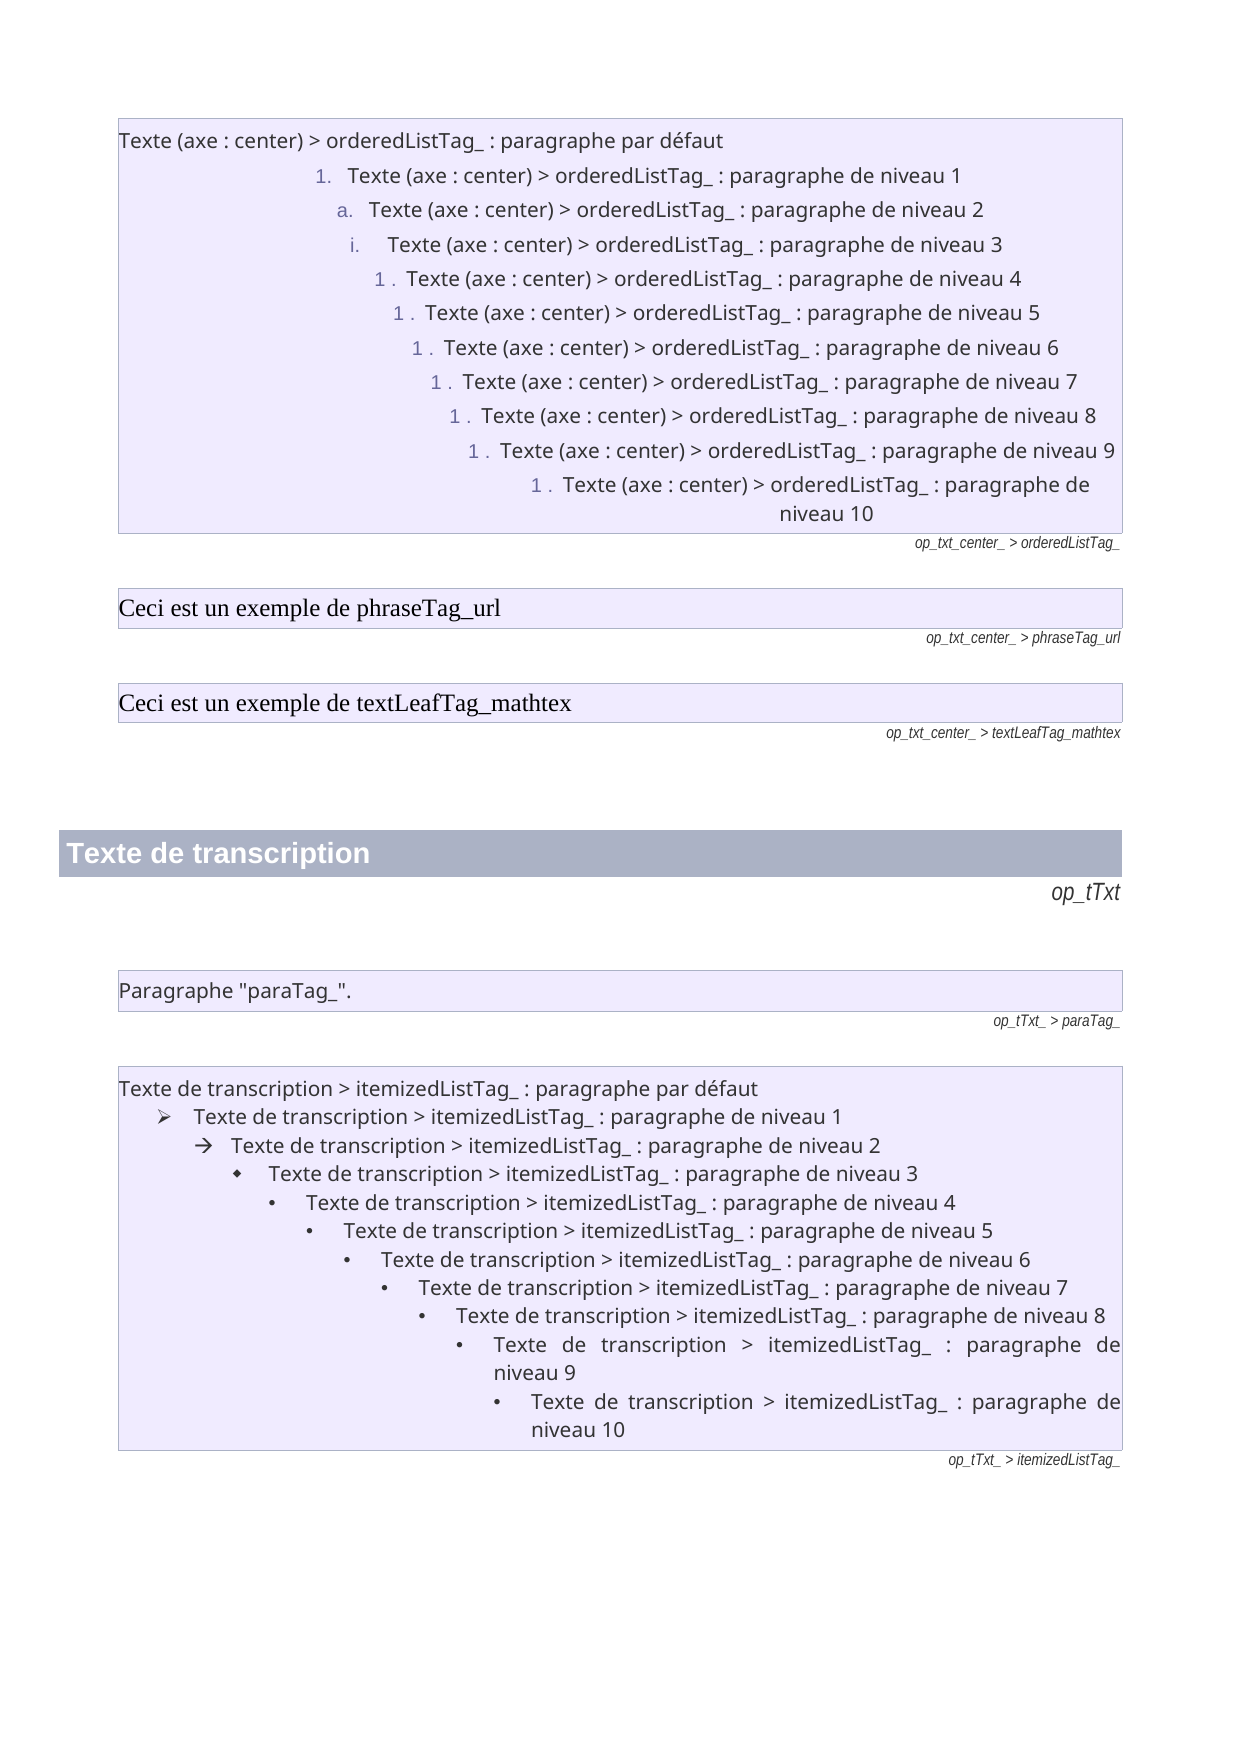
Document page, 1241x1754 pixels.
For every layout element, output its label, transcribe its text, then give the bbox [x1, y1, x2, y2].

title op_txt_center_ > textLeafTag_mathtex [118, 723, 1122, 742]
table_header Ceci est un exemple de phraseTag_url [119, 589, 1122, 628]
table_header Texte de transcription > itemizedListTag_ : paragraphe par défaut Texte de transcription > itemizedListTag_ : paragraphe de niveau 1 Texte de transcription > itemizedListTag_ : paragraphe de niveau 2 Texte de transcription > itemizedListTag_ : paragraphe de niveau 3 Texte de transcription > itemizedListTag_ : paragraphe de niveau 4 Texte de transcription > itemizedListTag_ : paragraphe de niveau 5 Texte de transcription > itemizedListTag_ : paragraphe de niveau 6 Texte de transcription > itemizedListTag_ : paragraphe de niveau 7 Texte de transcription > itemizedListTag_ : paragraphe de niveau 8 Texte de transcription > itemizedListTag_ : paragraphe de niveau 9 Texte de transcription > itemizedListTag_ : paragraphe de niveau 10 [119, 1067, 1122, 1450]
title op_tTxt_ > itemizedListTag_ [118, 1451, 1122, 1469]
title op_txt_center_ > orderedListTag_ [118, 534, 1122, 552]
table_header Ceci est un exemple de textLeafTag_mathtex [119, 684, 1122, 722]
title op_tTxt_ > paraTag_ [118, 1012, 1122, 1030]
table_header Paragraphe "paraTag_". [119, 971, 1122, 1011]
title op_txt_center_ > phraseTag_url [118, 629, 1122, 647]
title Texte de transcription [60, 831, 1122, 876]
subtitle op_tTxt [118, 877, 1122, 905]
table_header Texte (axe : center) > orderedListTag_ : paragraphe par défaut Texte (axe : center) > orderedListTag_ : paragraphe de niveau 1 Texte (axe : center) > orderedListTag_ : paragraphe de niveau 2 Texte (axe : center) > orderedListTag_ : paragraphe de niveau 3 Texte (axe : center) > orderedListTag_ : paragraphe de niveau 4 Texte (axe : center) > orderedListTag_ : paragraphe de niveau 5 Texte (axe : center) > orderedListTag_ : paragraphe de niveau 6 Texte (axe : center) > orderedListTag_ : paragraphe de niveau 7 Texte (axe : center) > orderedListTag_ : paragraphe de niveau 8 Texte (axe : center) > orderedListTag_ : paragraphe de niveau 9 Texte (axe : center) > orderedListTag_ : paragraphe de niveau 10 [119, 119, 1122, 533]
